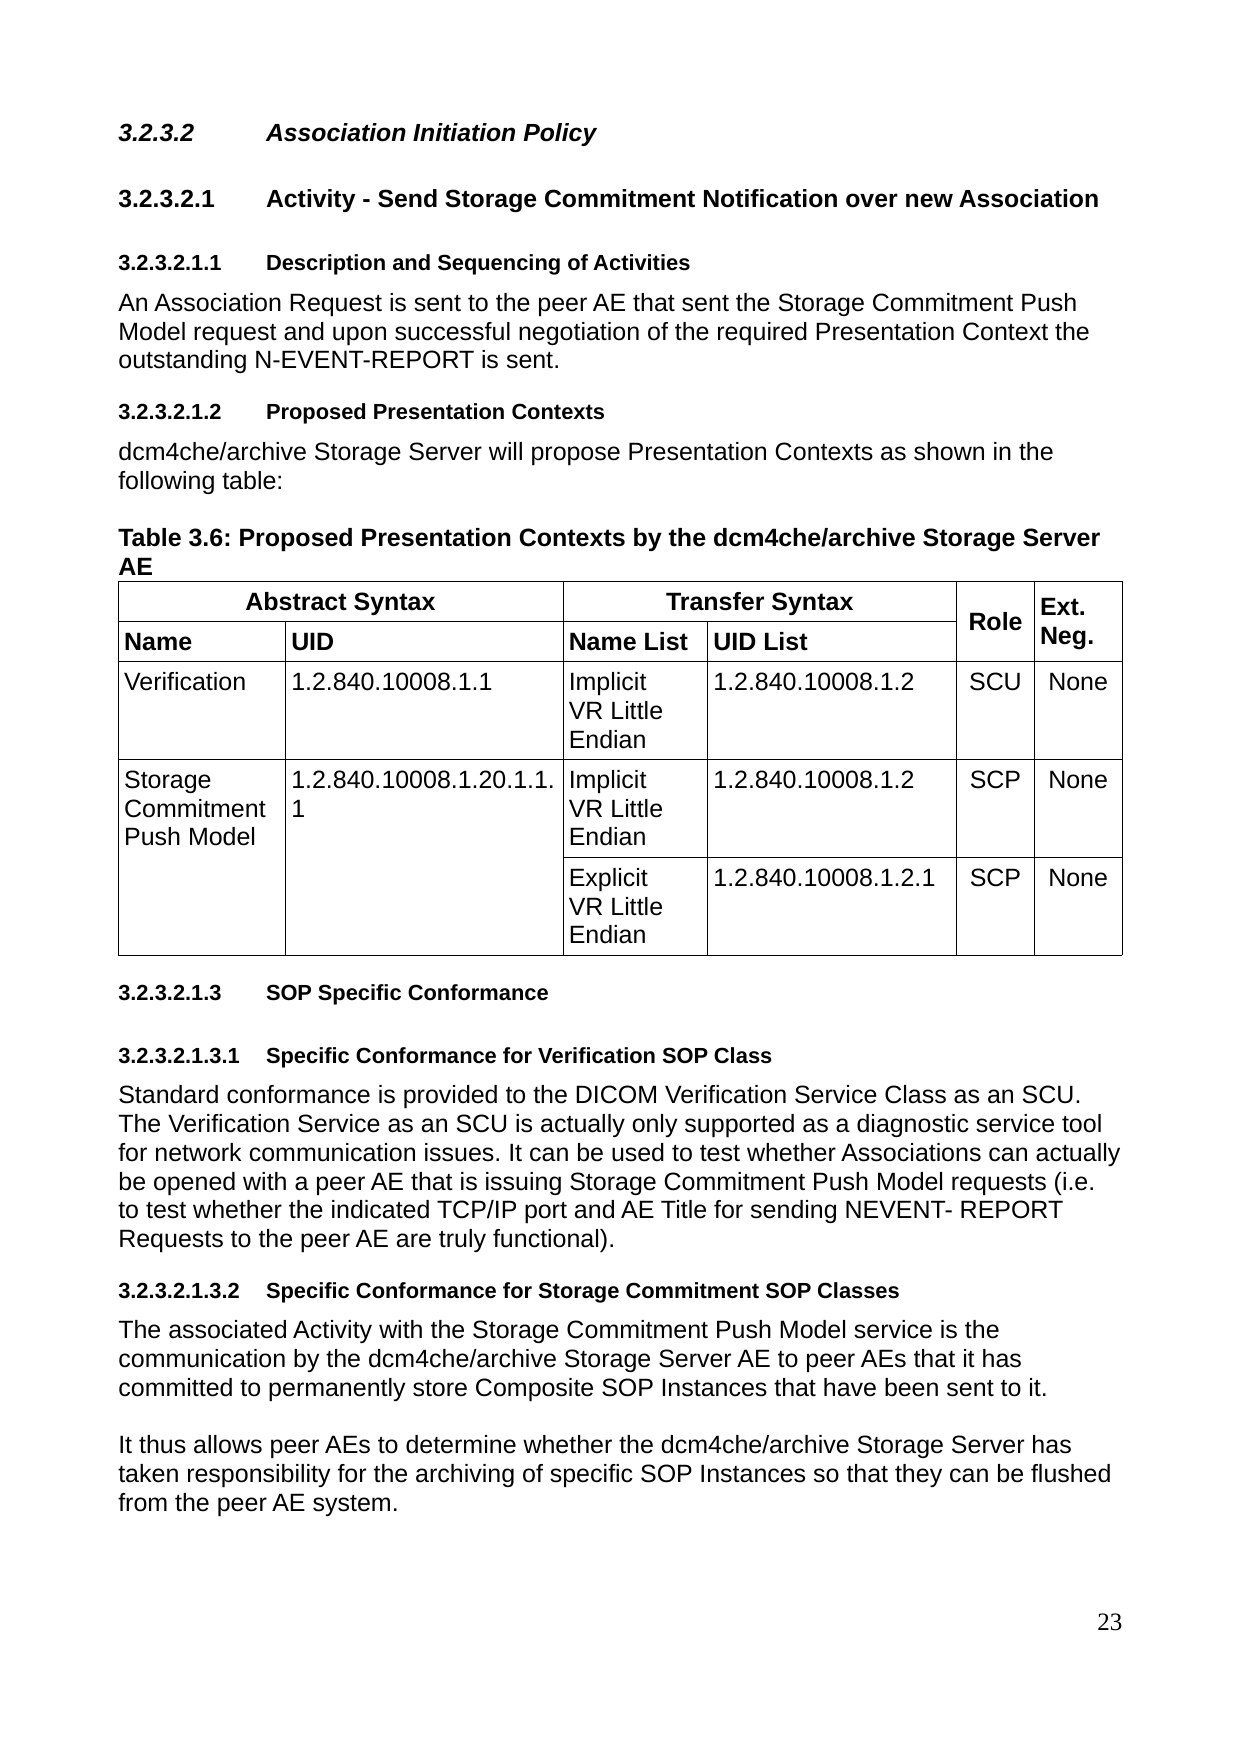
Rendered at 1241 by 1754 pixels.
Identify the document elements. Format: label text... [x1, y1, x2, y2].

subtitle Specific Conformance for Storage Commitment SOP Classes [118, 1278, 1122, 1303]
table_cell Storage Commitment Push Model [119, 760, 285, 955]
table_cell Name List [564, 622, 707, 661]
table_cell SCP [957, 760, 1034, 857]
table_cell Implicit VR Little Endian [564, 760, 707, 857]
table_cell None [1035, 760, 1122, 857]
text Standard conformance is provided to the DICOM Verification Service Class as an SCU. The Verification Service as an SCU is actually only supported as a diagnostic service tool for network communication issues. It can be used to test whether Associations can actually be opened with a peer AE that is issuing Storage Commitment Push Model requests (i.e. to test whether the indicated TCP/IP port and AE Title for sending NEVENT- REPORT Requests to the peer AE are truly functional). [118, 1080, 1122, 1253]
text dcm4che/archive Storage Server will propose Presentation Contexts as shown in the following table: [118, 437, 1122, 494]
table_header Ext. Neg. [1035, 582, 1122, 661]
text The associated Activity with the Storage Commitment Push Model service is the communication by the dcm4che/archive Storage Server AE to peer AEs that it has committed to permanently store Composite SOP Instances that have been sent to it. [118, 1315, 1122, 1402]
subtitle SOP Specific Conformance [118, 980, 1122, 1005]
table_cell 1.2.840.10008.1.2 [708, 662, 956, 759]
text Table 3.6: Proposed Presentation Contexts by the dcm4che/archive Storage Server AE [118, 523, 1122, 581]
subtitle Description and Sequencing of Activities [118, 250, 1122, 275]
table_cell SCP [957, 858, 1034, 955]
table_header Transfer Syntax [564, 582, 956, 621]
table_cell Verification [119, 662, 285, 759]
table_cell Name [119, 622, 285, 661]
table_cell None [1035, 662, 1122, 759]
subtitle Specific Conformance for Verification SOP Class [118, 1042, 1122, 1068]
table_cell 1.2.840.10008.1.2 [708, 760, 956, 857]
table_header Role [957, 582, 1034, 661]
table_cell 1.2.840.10008.1.20.1.1.1 [286, 760, 563, 955]
text An Association Request is sent to the peer AE that sent the Storage Commitment Push Model request and upon successful negotiation of the required Presentation Context the outstanding N-EVENT-REPORT is sent. [118, 288, 1122, 374]
subtitle Proposed Presentation Contexts [118, 399, 1122, 424]
text It thus allows peer AEs to determine whether the dcm4che/archive Storage Server has taken responsibility for the archiving of specific SOP Instances so that they can be flushed from the peer AE system. [118, 1430, 1122, 1517]
subtitle Association Initiation Policy [118, 118, 1122, 147]
table_cell UID List [708, 622, 956, 661]
table_cell 1.2.840.10008.1.2.1 [708, 858, 956, 955]
table_cell UID [286, 622, 563, 661]
subtitle Activity - Send Storage Commitment Notification over new Association [118, 184, 1122, 213]
table_header Abstract Syntax [119, 582, 563, 621]
table_cell 1.2.840.10008.1.1 [286, 662, 563, 759]
table_cell SCU [957, 662, 1034, 759]
table_cell Explicit VR Little Endian [564, 858, 707, 955]
table_cell None [1035, 858, 1122, 955]
table_cell Implicit VR Little Endian [564, 662, 707, 759]
